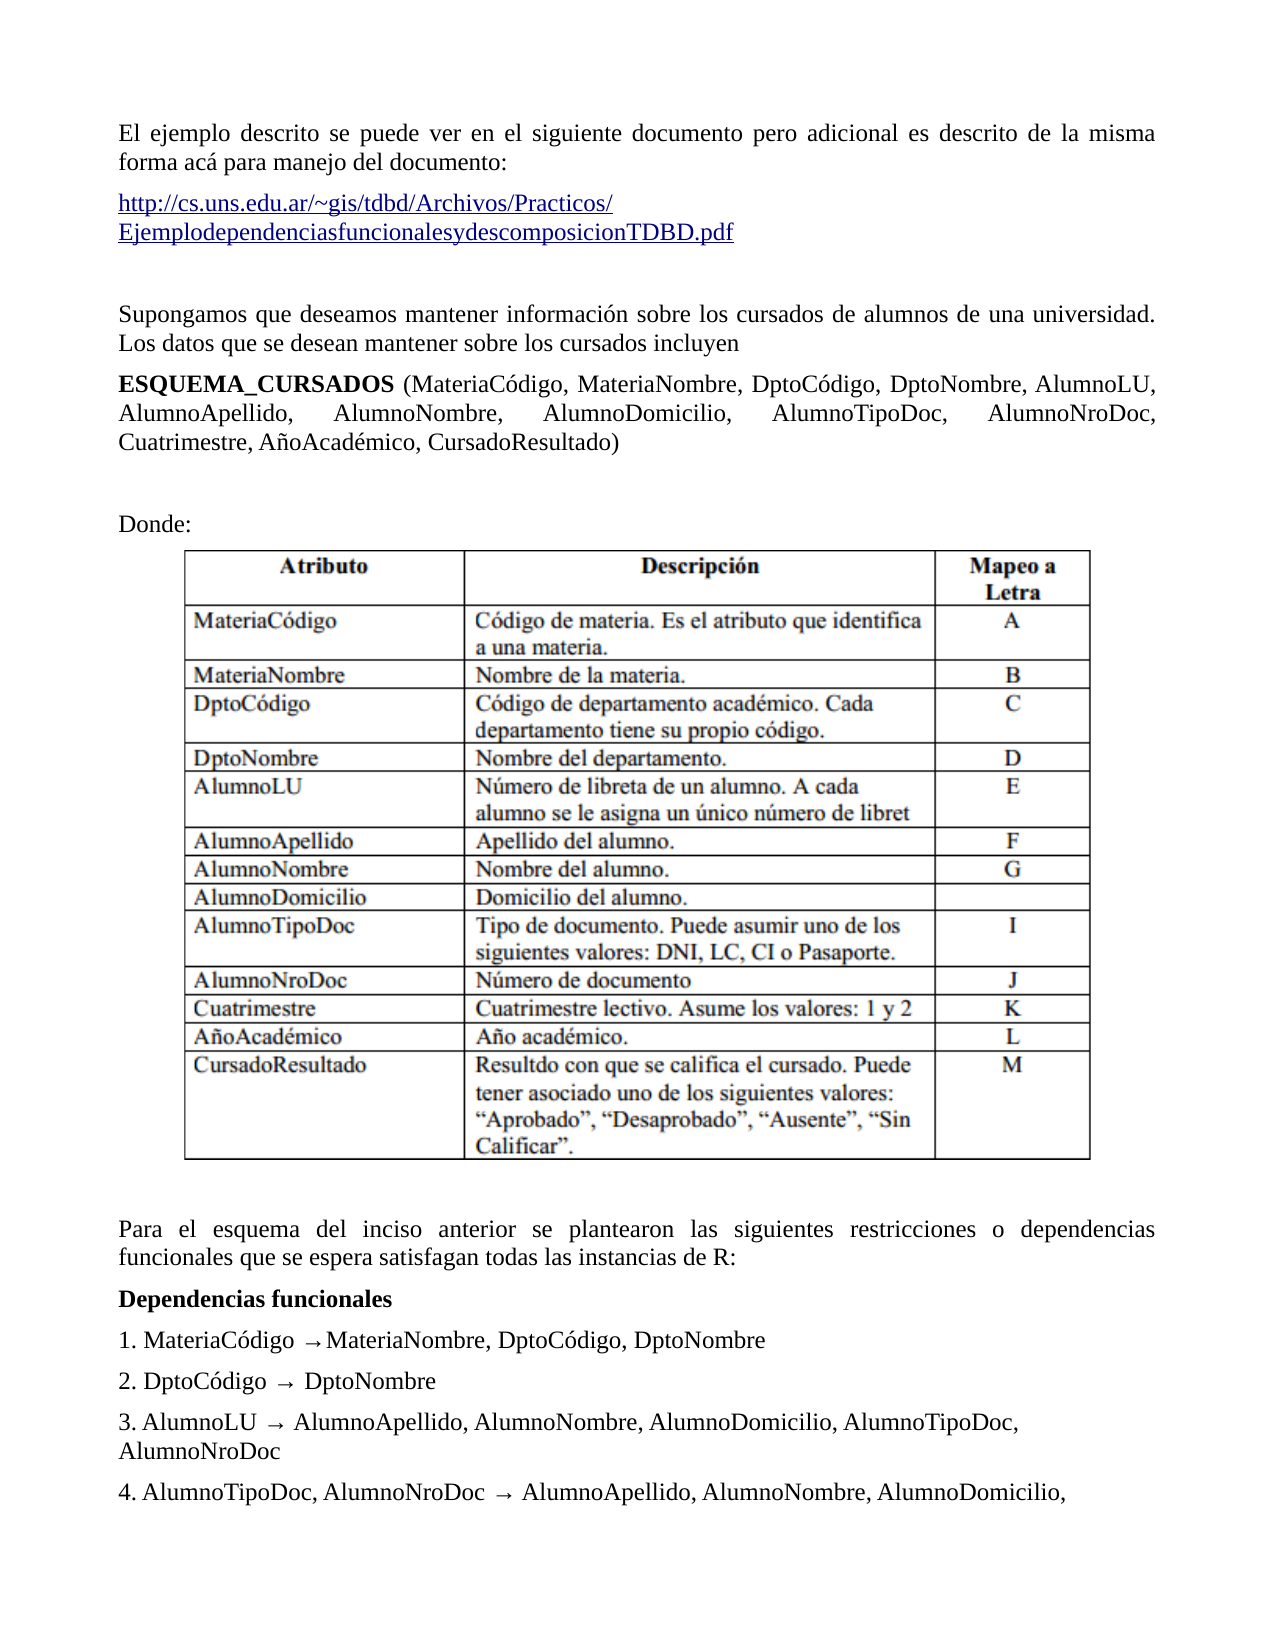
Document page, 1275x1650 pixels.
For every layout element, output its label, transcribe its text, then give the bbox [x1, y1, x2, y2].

text Supongamos que deseamos mantener información sobre los cursados de alumnos de una universidad. Los datos que se desean mantener sobre los cursados incluyen [118, 299, 1157, 357]
text http://cs.uns.edu.ar/~gis/tdbd/Archivos/Practicos/EjemplodependenciasfuncionalesydescomposicionTDBD.pdf [118, 188, 1157, 246]
text Para el esquema del inciso anterior se plantearon las siguientes restricciones o dependencias funcionales que se espera satisfagan todas las instancias de R: [118, 1214, 1157, 1271]
text Donde: [118, 509, 1157, 538]
text 4. AlumnoTipoDoc, AlumnoNroDoc → AlumnoApellido, AlumnoNombre, AlumnoDomicilio, [118, 1477, 1157, 1506]
text 1. MateriaCódigo →MateriaNombre, DptoCódigo, DptoNombre [118, 1325, 1157, 1354]
text Dependencias funcionales [118, 1284, 1157, 1312]
text ESQUEMA_CURSADOS (MateriaCódigo, MateriaNombre, DptoCódigo, DptoNombre, AlumnoLU, AlumnoApellido, AlumnoNombre, AlumnoDomicilio, AlumnoTipoDoc, AlumnoNroDoc, Cuatrimestre, AñoAcadémico, CursadoResultado) [118, 369, 1157, 456]
text 3. AlumnoLU → AlumnoApellido, AlumnoNombre, AlumnoDomicilio, AlumnoTipoDoc, AlumnoNroDoc [118, 1407, 1157, 1465]
text El ejemplo descrito se puede ver en el siguiente documento pero adicional es descrito de la misma forma acá para manejo del documento: [118, 118, 1157, 176]
text 2. DptoCódigo → DptoNombre [118, 1366, 1157, 1395]
